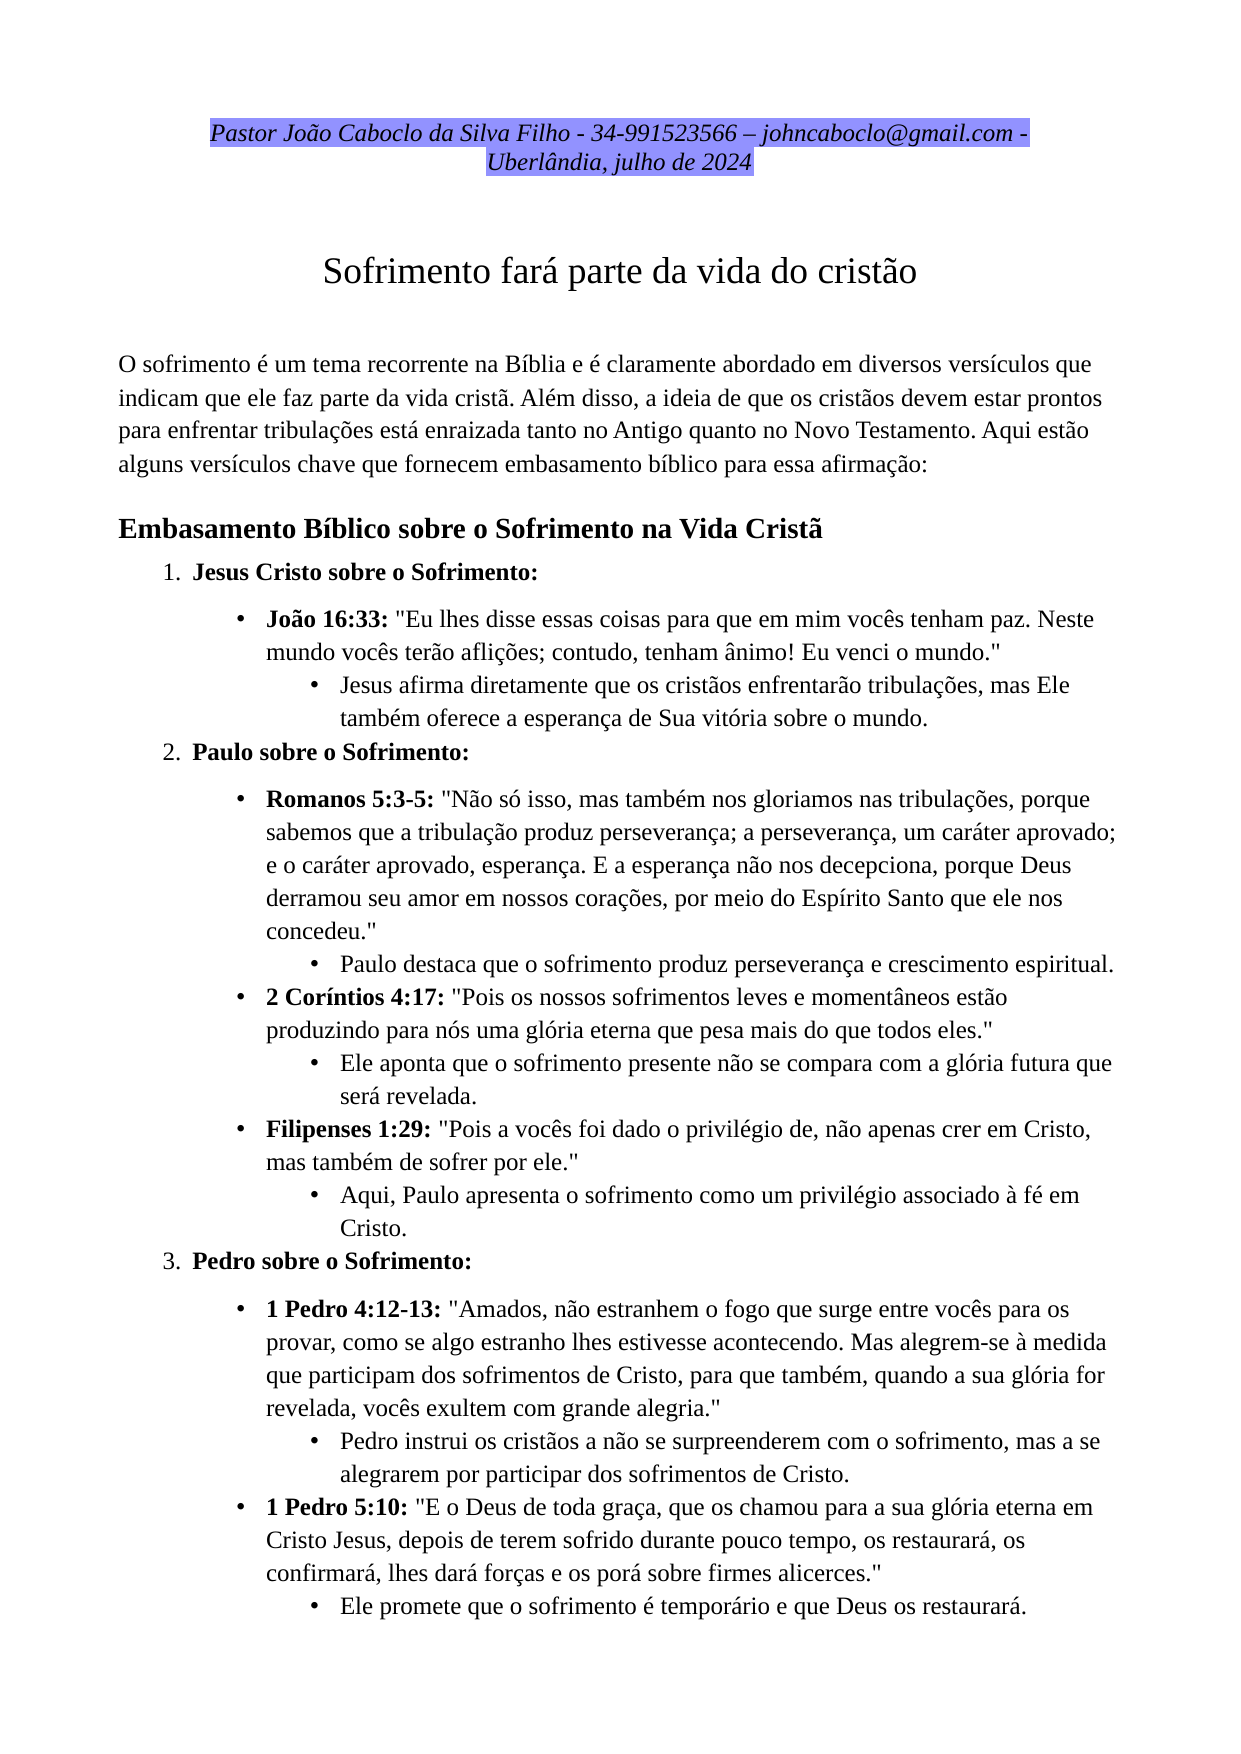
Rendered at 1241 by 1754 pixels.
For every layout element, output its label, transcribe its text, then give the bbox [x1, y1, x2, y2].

list Jesus afirma diretamente que os cristãos enfrentarão tribulações, mas Ele também oferece a esperança de Sua vitória sobre o mundo. [310, 671, 1122, 732]
list Ele promete que o sofrimento é temporário e que Deus os restaurará. [310, 1591, 1122, 1620]
list Paulo sobre o Sofrimento: [162, 737, 1122, 765]
subtitle Embasamento Bíblico sobre o Sofrimento na Vida Cristã [118, 511, 1122, 544]
list João 16:33: "Eu lhes disse essas coisas para que em mim vocês tenham paz. Neste mundo vocês terão aflições; contudo, tenham ânimo! Eu venci o mundo." [236, 604, 1122, 666]
list Filipenses 1:29: "Pois a vocês foi dado o privilégio de, não apenas crer em Cristo, mas também de sofrer por ele." [236, 1114, 1122, 1176]
list Aqui, Paulo apresenta o sofrimento como um privilégio associado à fé em Cristo. [310, 1180, 1122, 1242]
list 1 Pedro 4:12-13: "Amados, não estranhem o fogo que surge entre vocês para os provar, como se algo estranho lhes estivesse acontecendo. Mas alegrem-se à medida que participam dos sofrimentos de Cristo, para que também, quando a sua glória for revelada, vocês exultem com grande alegria." [236, 1294, 1122, 1422]
list Paulo destaca que o sofrimento produz perseverança e crescimento espiritual. [310, 949, 1122, 978]
text Sofrimento fará parte da vida do cristão [118, 248, 1122, 291]
list Romanos 5:3-5: "Não só isso, mas também nos gloriamos nas tribulações, porque sabemos que a tribulação produz perseverança; a perseverança, um caráter aprovado; e o caráter aprovado, esperança. E a esperança não nos decepciona, porque Deus derramou seu amor em nossos corações, por meio do Espírito Santo que ele nos concedeu." [236, 784, 1122, 945]
list Pedro instrui os cristãos a não se surpreenderem com o sofrimento, mas a se alegrarem por participar dos sofrimentos de Cristo. [310, 1426, 1122, 1488]
list Ele aponta que o sofrimento presente não se compara com a glória futura que será revelada. [310, 1048, 1122, 1110]
list 1 Pedro 5:10: "E o Deus de toda graça, que os chamou para a sua glória eterna em Cristo Jesus, depois de terem sofrido durante pouco tempo, os restaurará, os confirmará, lhes dará forças e os porá sobre firmes alicerces." [236, 1492, 1122, 1587]
list 2 Coríntios 4:17: "Pois os nossos sofrimentos leves e momentâneos estão produzindo para nós uma glória eterna que pesa mais do que todos eles." [236, 982, 1122, 1044]
text O sofrimento é um tema recorrente na Bíblia e é claramente abordado em diversos versículos que indicam que ele faz parte da vida cristã. Além disso, a ideia de que os cristãos devem estar prontos para enfrentar tribulações está enraizada tanto no Antigo quanto no Novo Testamento. Aqui estão alguns versículos chave que fornecem embasamento bíblico para essa afirmação: [118, 349, 1122, 477]
list Pedro sobre o Sofrimento: [162, 1246, 1122, 1275]
list Jesus Cristo sobre o Sofrimento: [162, 557, 1122, 586]
